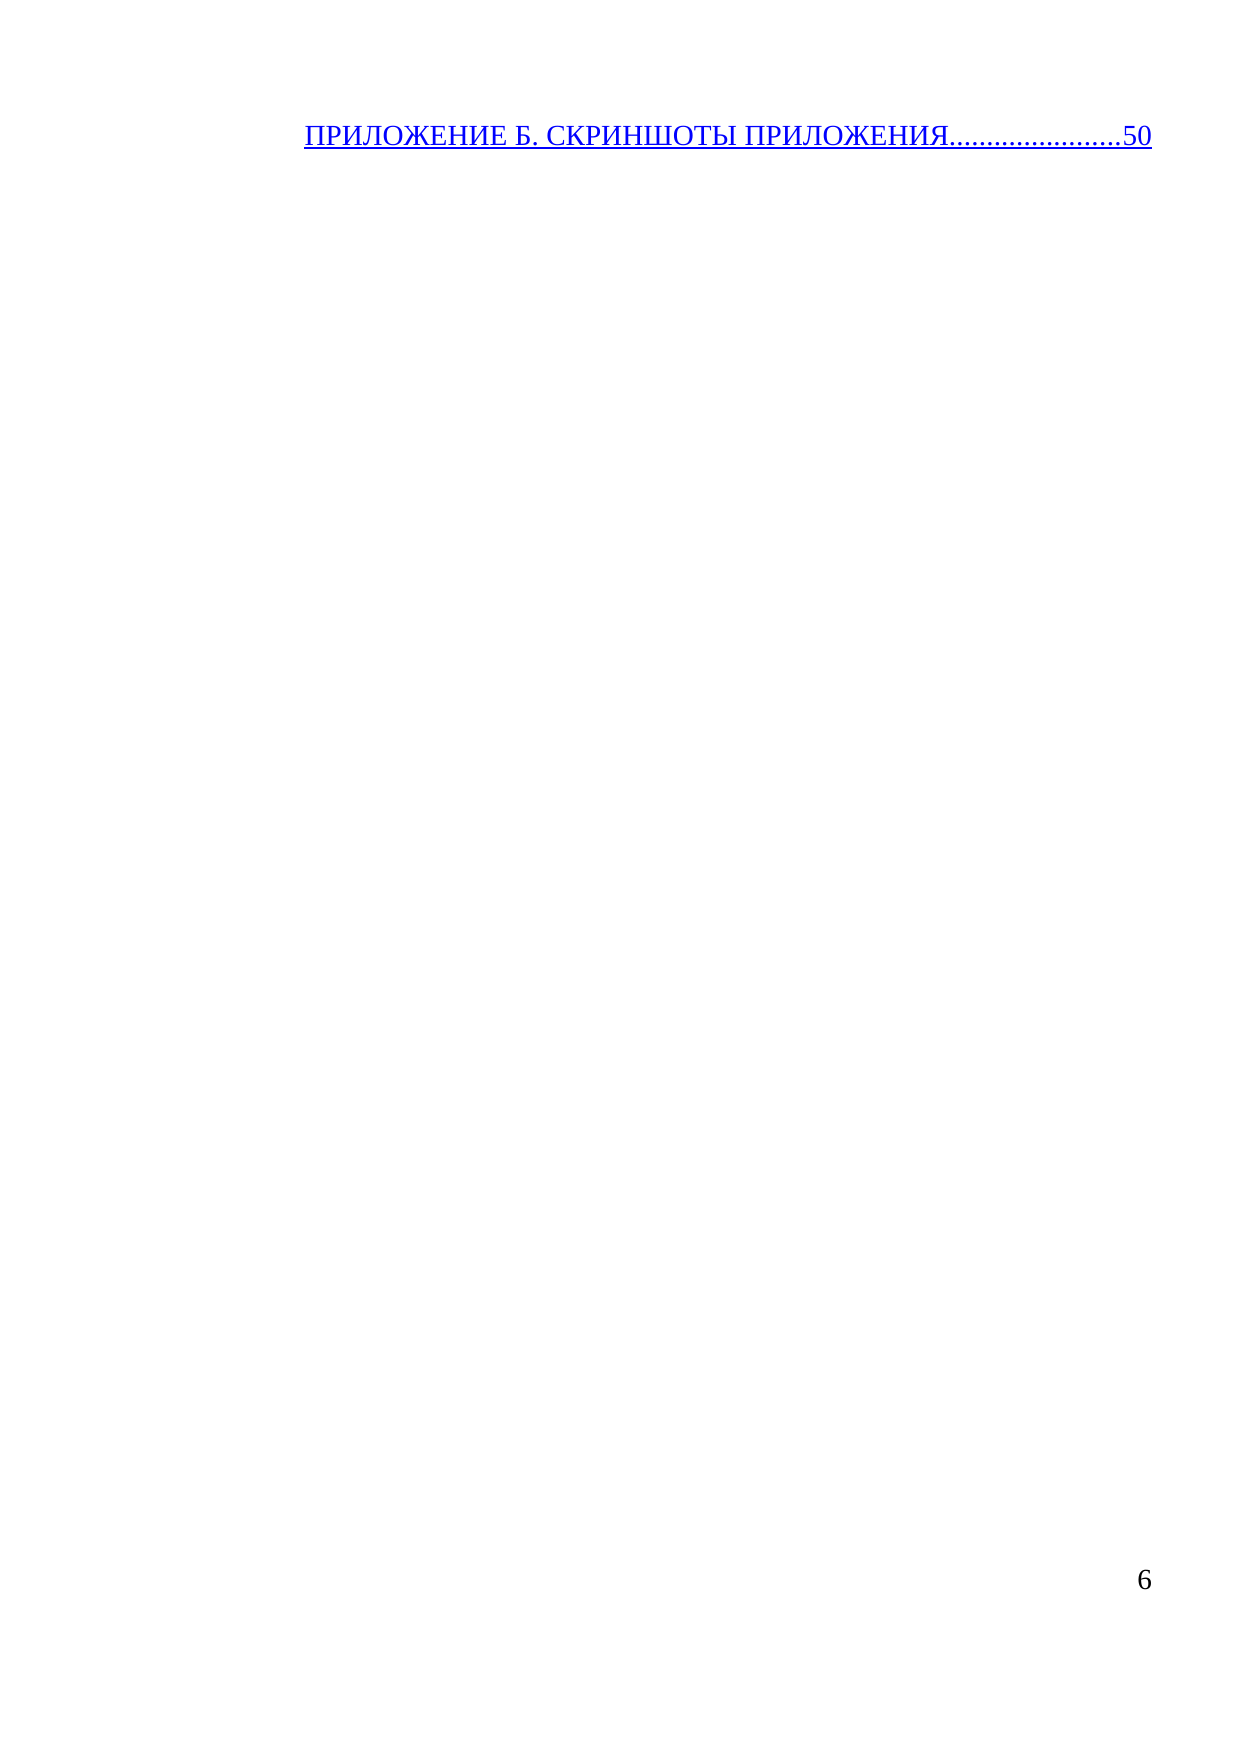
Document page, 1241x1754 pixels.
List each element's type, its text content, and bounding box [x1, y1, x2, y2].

text Приложение Б. Скриншоты приложения 50 [230, 118, 1152, 152]
